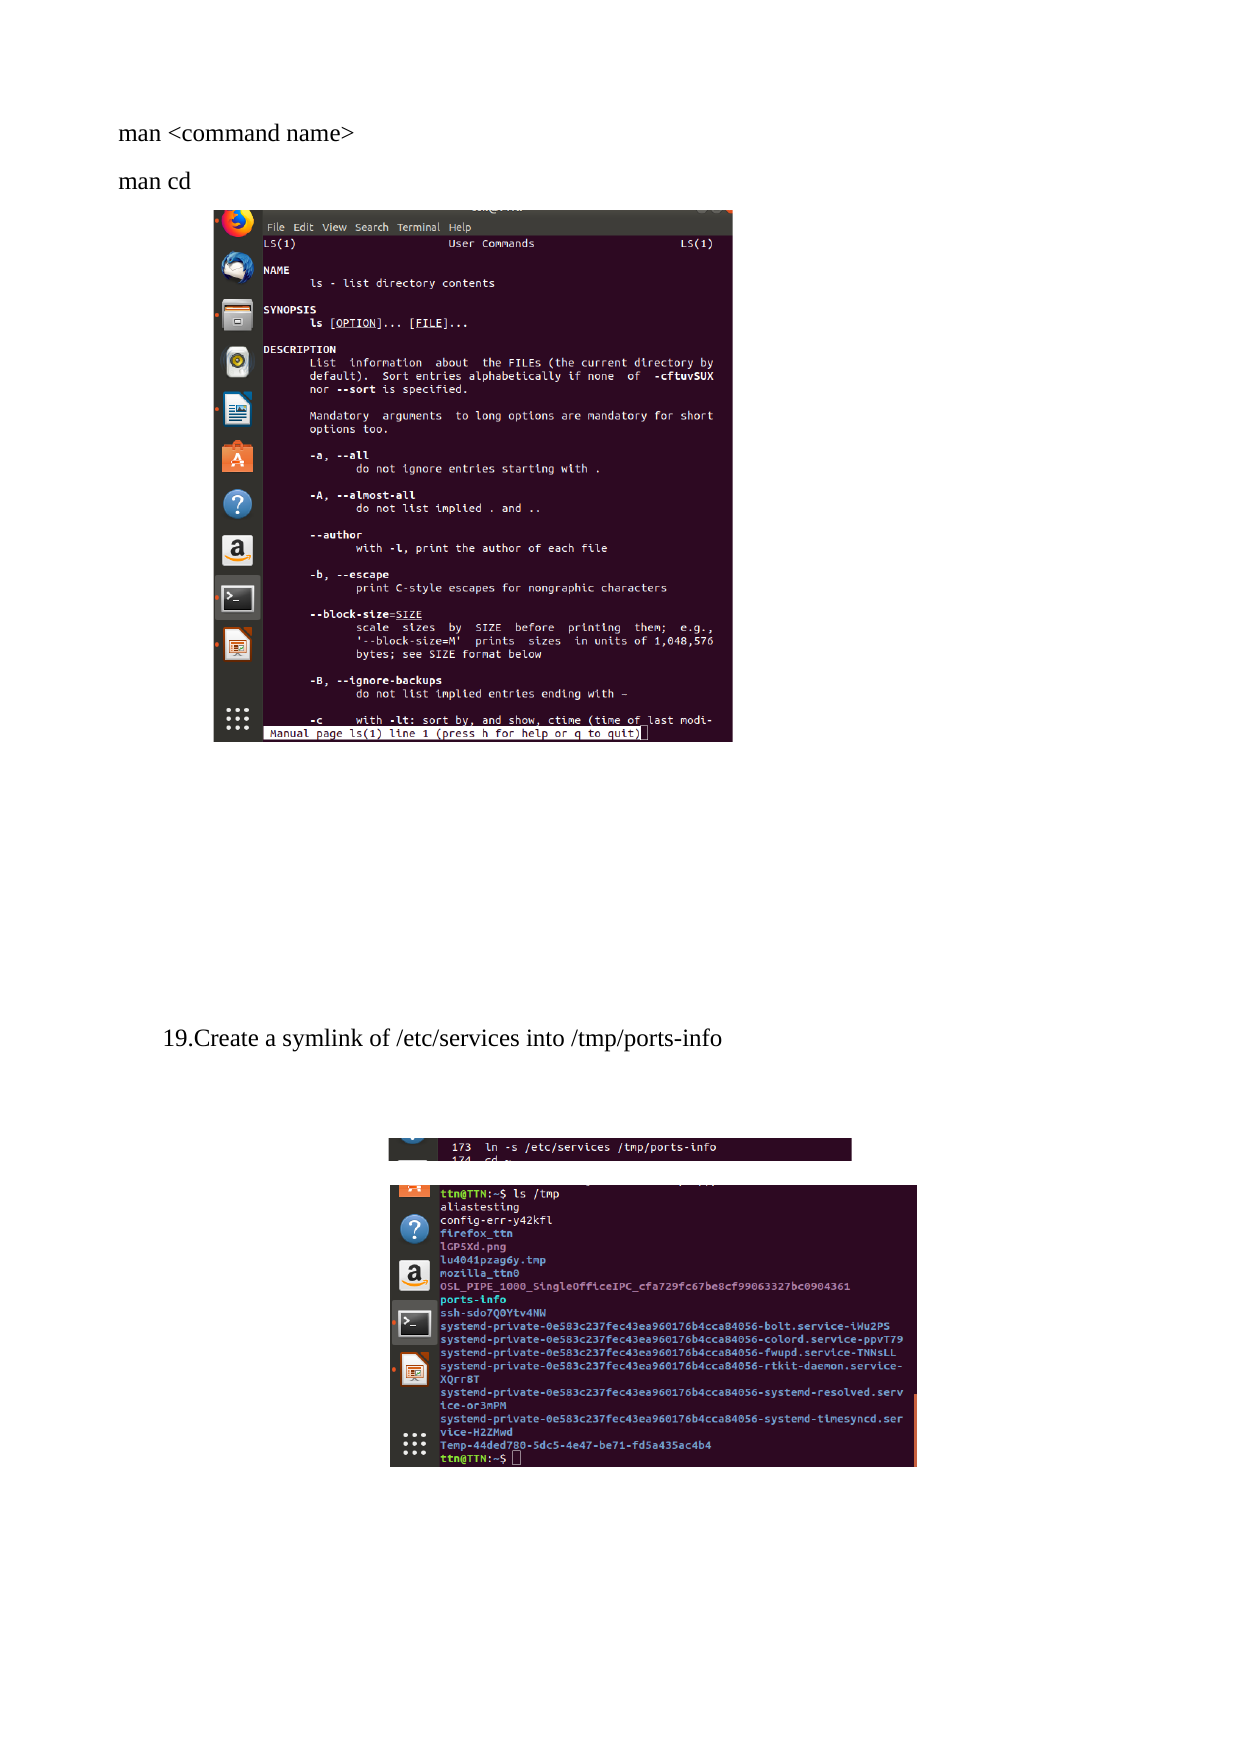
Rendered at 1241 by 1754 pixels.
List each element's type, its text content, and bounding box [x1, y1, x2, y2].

text man cd [118, 166, 1122, 194]
text man <command name> [118, 118, 1122, 147]
list Create a symlink of /etc/services into /tmp/ports-info [162, 1023, 1122, 1051]
